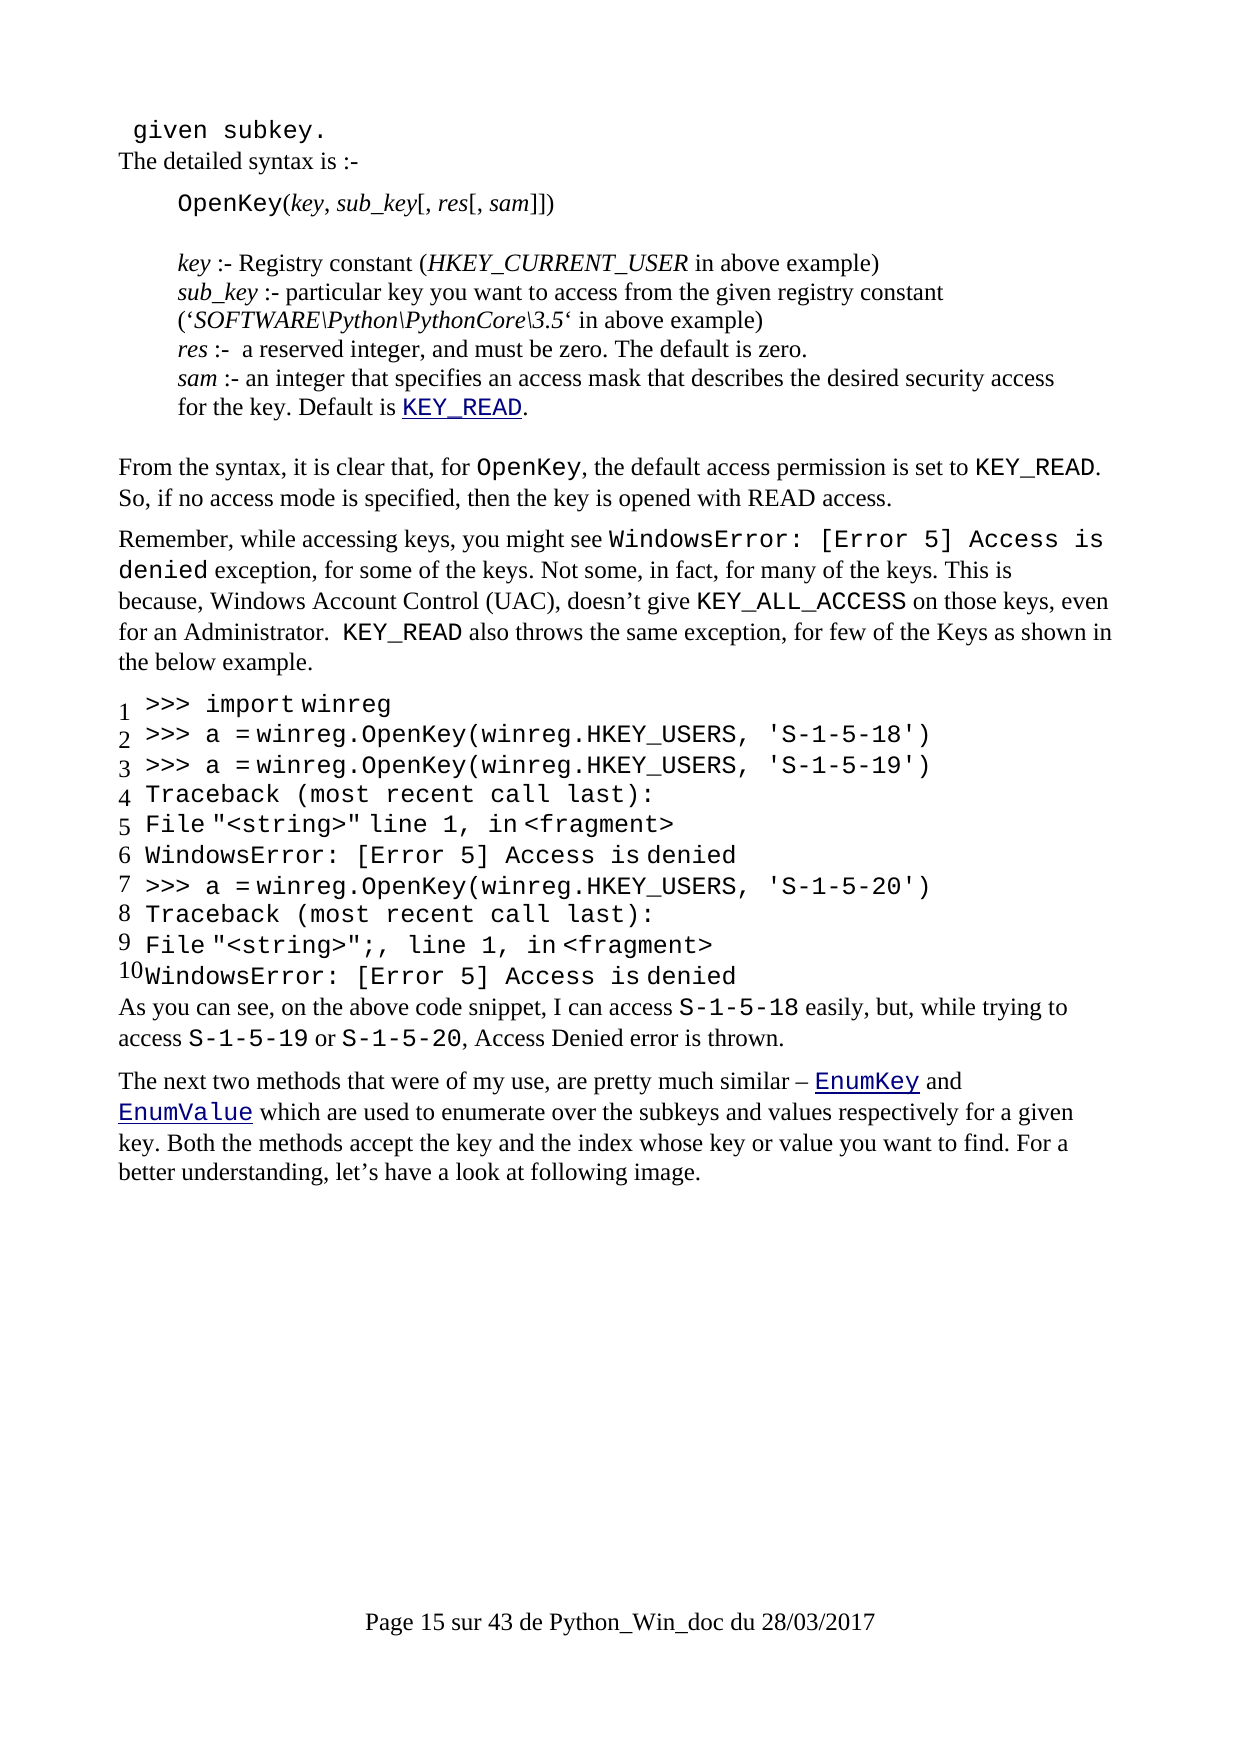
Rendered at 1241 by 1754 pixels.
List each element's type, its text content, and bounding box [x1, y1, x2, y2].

table_header >>> import winreg >>> a = winreg.OpenKey(winreg.HKEY_USERS, 'S-1-5-18') >>> a = winreg.OpenKey(winreg.HKEY_USERS, 'S-1-5-19') Traceback (most recent call last): File "<string>" line 1, in <fragment> WindowsError: [Error 5] Access is denied >>> a = winreg.OpenKey(winreg.HKEY_USERS, 'S-1-5-20') Traceback (most recent call last): File "<string>";, line 1, in <fragment> WindowsError: [Error 5] Access is denied [145, 689, 948, 992]
table_header 1 2 3 4 5 6 7 8 9 10 [118, 689, 145, 992]
text OpenKey(key, sub_key[, res[, sam]]) [177, 188, 1063, 218]
table_header given subkey. [133, 118, 1122, 146]
text The next two methods that were of my use, are pretty much similar – EnumKey and EnumValue which are used to enumerate over the subkeys and values respectively for a given key. Both the methods accept the key and the index whose key or value you want to find. For a better understanding, let’s have a look at following image. [118, 1066, 1122, 1185]
text As you can see, on the above code snippet, I can access S-1-5-18 easily, but, while trying to access S-1-5-19 or S-1-5-20, Access Denied error is thrown. [118, 992, 1122, 1054]
text From the syntax, it is clear that, for OpenKey, the default access permission is set to KEY_READ. So, if no access mode is specified, then the key is opened with READ access. [118, 452, 1122, 512]
text key :- Registry constant (HKEY_CURRENT_USER in above example) sub_key :- particular key you want to access from the given registry constant (‘SOFTWARE\Python\PythonCore\3.5‘ in above example) res :- a reserved integer, and must be zero. The default is zero. sam :- an integer that specifies an access mask that describes the desired security access for the key. Default is KEY_READ. [177, 248, 1063, 423]
text The detailed syntax is :- [118, 146, 1122, 175]
table_header [118, 118, 133, 146]
text Remember, while accessing keys, you might see WindowsError: [Error 5] Access is denied exception, for some of the keys. Not some, in fact, for many of the keys. This is because, Windows Account Control (UAC), doesn’t give KEY_ALL_ACCESS on those keys, even for an Administrator. KEY_READ also throws the same exception, for few of the Keys as shown in the below example. [118, 524, 1122, 676]
